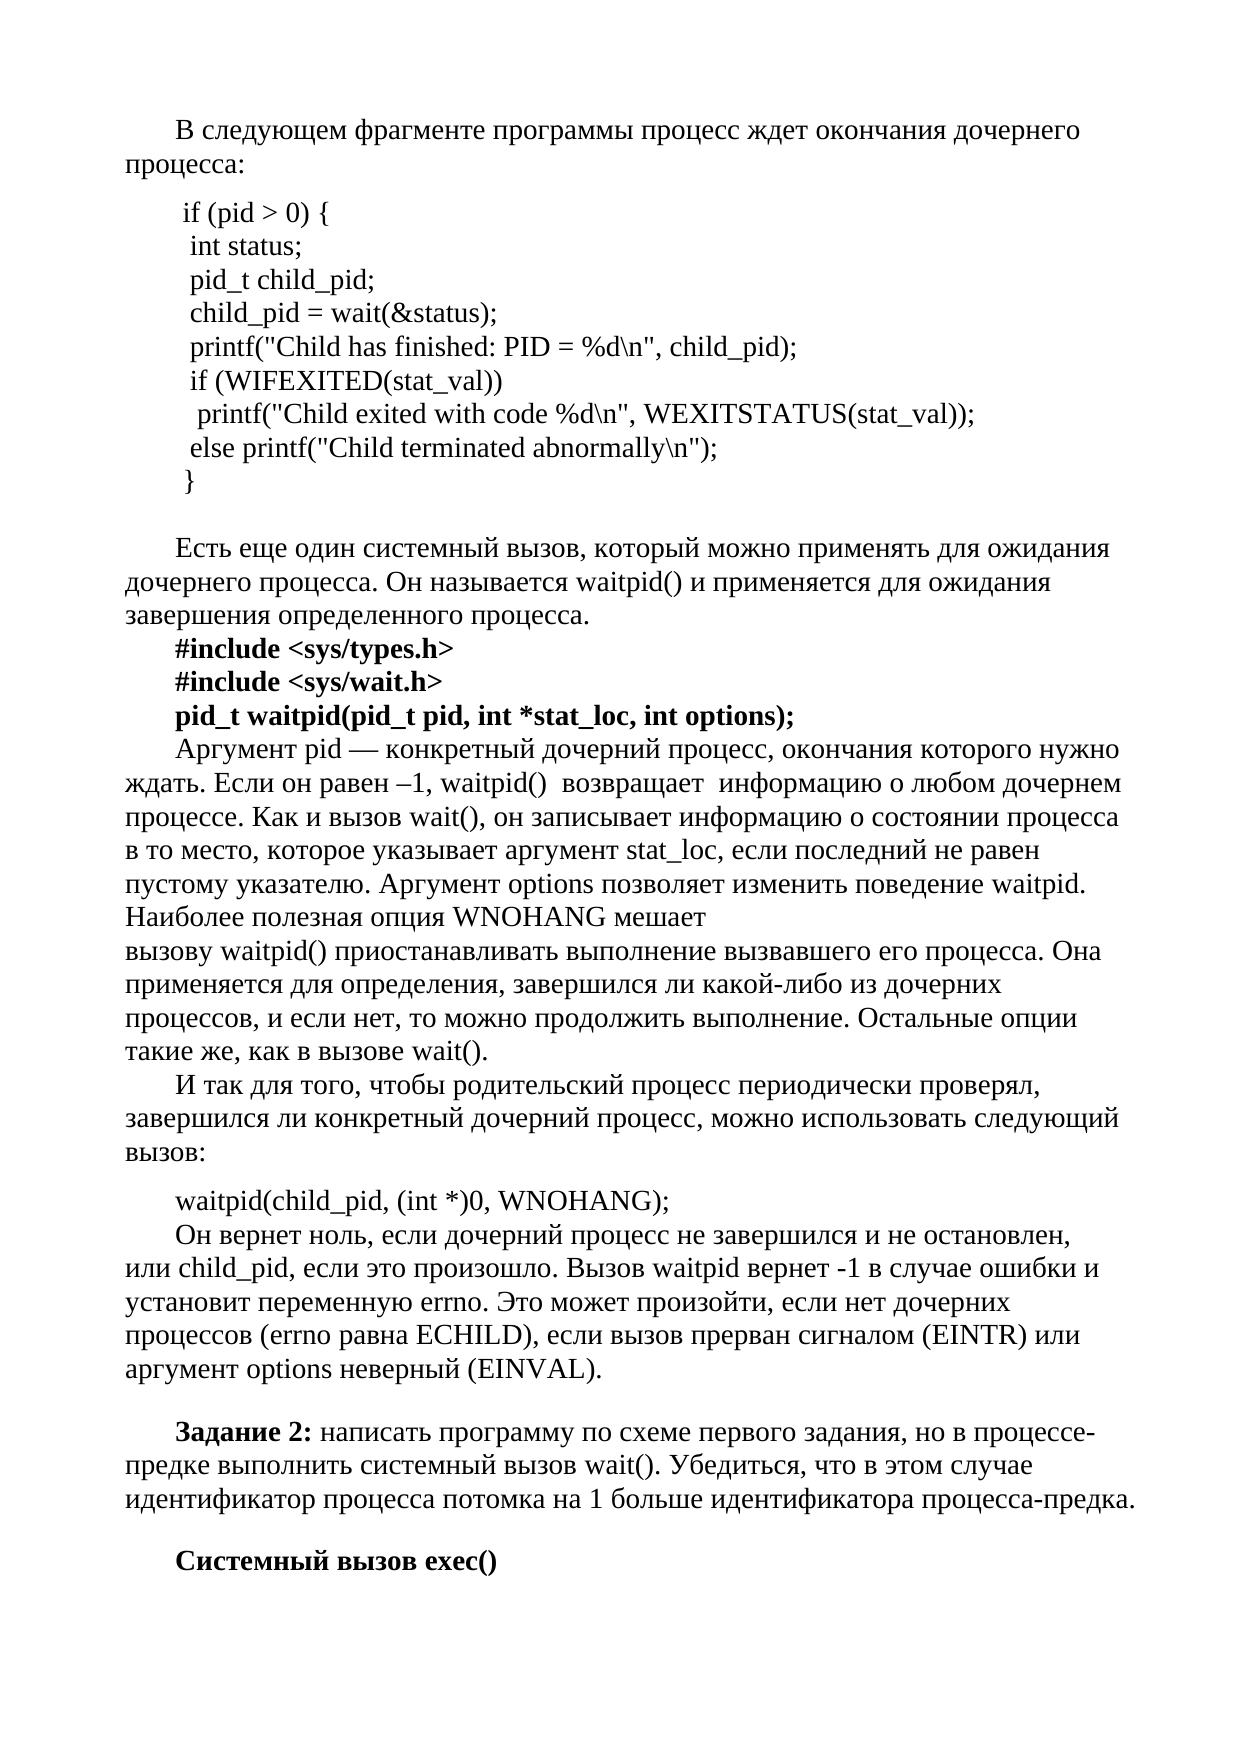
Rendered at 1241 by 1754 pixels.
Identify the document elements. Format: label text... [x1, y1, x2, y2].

text if (pid > 0) { [125, 195, 1137, 228]
text Системный вызов exec() [125, 1543, 1137, 1577]
text waitpid(child_pid, (int *)0, WNOHANG); [125, 1183, 1137, 1217]
text printf("Child exited with code %d\n", WEXITSTATUS(stat_val)); [125, 396, 1137, 430]
text } [125, 463, 1137, 497]
text pid_t child_pid; [125, 262, 1137, 296]
text В следующем фрагменте программы процесс ждет окончания дочернего процесса: [125, 112, 1137, 179]
text #include <sys/wait.h> [125, 664, 1137, 698]
text И так для того, чтобы родительский процесс периодически проверял, завершился ли конкретный дочерний процесс, можно использовать следующий вызов: [125, 1067, 1137, 1168]
text child_pid = wait(&status); [125, 296, 1137, 329]
text Аргумент pid — конкретный дочерний процесс, окончания которого нужно ждать. Если он равен –1, waitpid() возвращает информацию о любом дочернем процессе. Как и вызов wait(), он записывает информацию о состоянии процесса в то место, которое указывает аргумент stat_loc, если последний не равен пустому указателю. Аргумент options позволяет изменить поведение waitpid. Наиболее полезная опция WNOHANG мешает вызову waitpid() приостанавливать выполнение вызвавшего его процесса. Она применяется для определения, завершился ли какой-либо из дочерних процессов, и если нет, то можно продолжить выполнение. Остальные опции такие же, как в вызове wait(). [125, 732, 1137, 1067]
text Есть еще один системный вызов, который можно применять для ожидания дочернего процесса. Он называется waitpid() и применяется для ожидания завершения определенного процесса. [125, 530, 1137, 631]
text Задание 2: написать программу по схеме первого задания, но в процессе-предке выполнить системный вызов wait(). Убедиться, что в этом случае идентификатор процесса потомка на 1 больше идентификатора процесса-предка. [125, 1414, 1137, 1514]
text if (WIFEXITED(stat_val)) [125, 363, 1137, 396]
text #include <sys/types.h> [125, 631, 1137, 664]
text int status; [125, 228, 1137, 262]
text printf("Child has finished: PID = %d\n", child_pid); [125, 329, 1137, 363]
text else printf("Child terminated abnormally\n"); [125, 430, 1137, 463]
text pid_t waitpid(pid_t pid, int *stat_loc, int options); [125, 698, 1137, 732]
text Он вернет ноль, если дочерний процесс не завершился и не остановлен, или child_pid, если это произошло. Вызов waitpid вернет -1 в случае ошибки и установит переменную errno. Это может произойти, если нет дочерних процессов (errno равна ECHILD), если вызов прерван сигналом (EINTR) или аргумент options неверный (EINVAL). [125, 1217, 1137, 1384]
